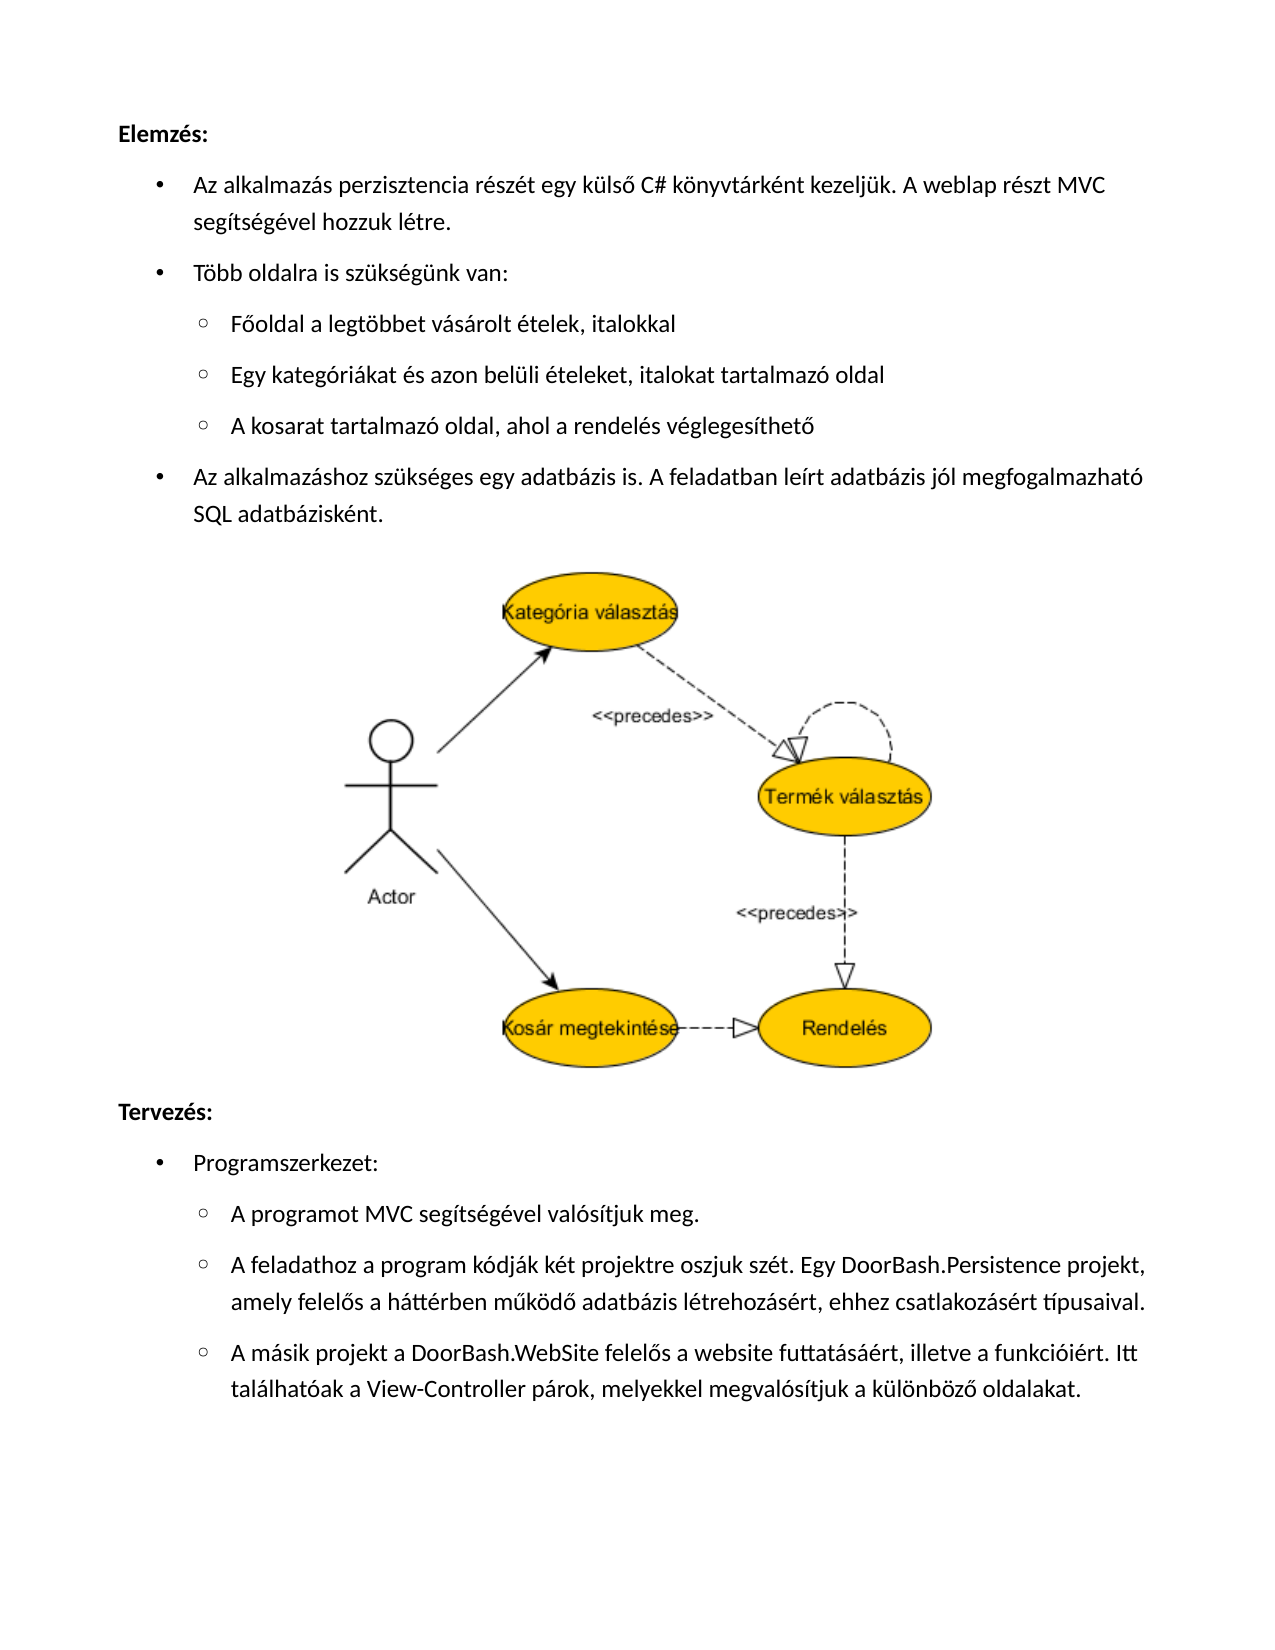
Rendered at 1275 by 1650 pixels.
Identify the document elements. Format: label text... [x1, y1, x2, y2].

list A kosarat tartalmazó oldal, ahol a rendelés véglegesíthető [193, 410, 1157, 441]
list A feladathoz a program kódják két projektre oszjuk szét. Egy DoorBash.Persistence projekt, amely felelős a háttérben működő adatbázis létrehozásért, ehhez csatlakozásért típusaival. [193, 1249, 1157, 1316]
list Az alkalmazás perzisztencia részét egy külső C# könyvtárként kezeljük. A weblap részt MVC segítségével hozzuk létre. [156, 169, 1157, 236]
list Több oldalra is szükségünk van: [156, 257, 1157, 287]
list Egy kategóriákat és azon belüli ételeket, italokat tartalmazó oldal [193, 359, 1157, 390]
text Tervezés: [118, 549, 1157, 1126]
list A programot MVC segítségével valósítjuk meg. [193, 1198, 1157, 1229]
list Az alkalmazáshoz szükséges egy adatbázis is. A feladatban leírt adatbázis jól megfogalmazható SQL adatbázisként. [156, 462, 1157, 529]
list Főoldal a legtöbbet vásárolt ételek, italokkal [193, 308, 1157, 339]
list A másik projekt a DoorBash.WebSite felelős a website futtatásáért, illetve a funkcióiért. Itt találhatóak a View-Controller párok, melyekkel megvalósítjuk a különböző oldalakat. [193, 1337, 1157, 1404]
picture [321, 549, 954, 1090]
list Programszerkezet: [156, 1147, 1157, 1178]
text Elemzés: [118, 118, 1157, 149]
